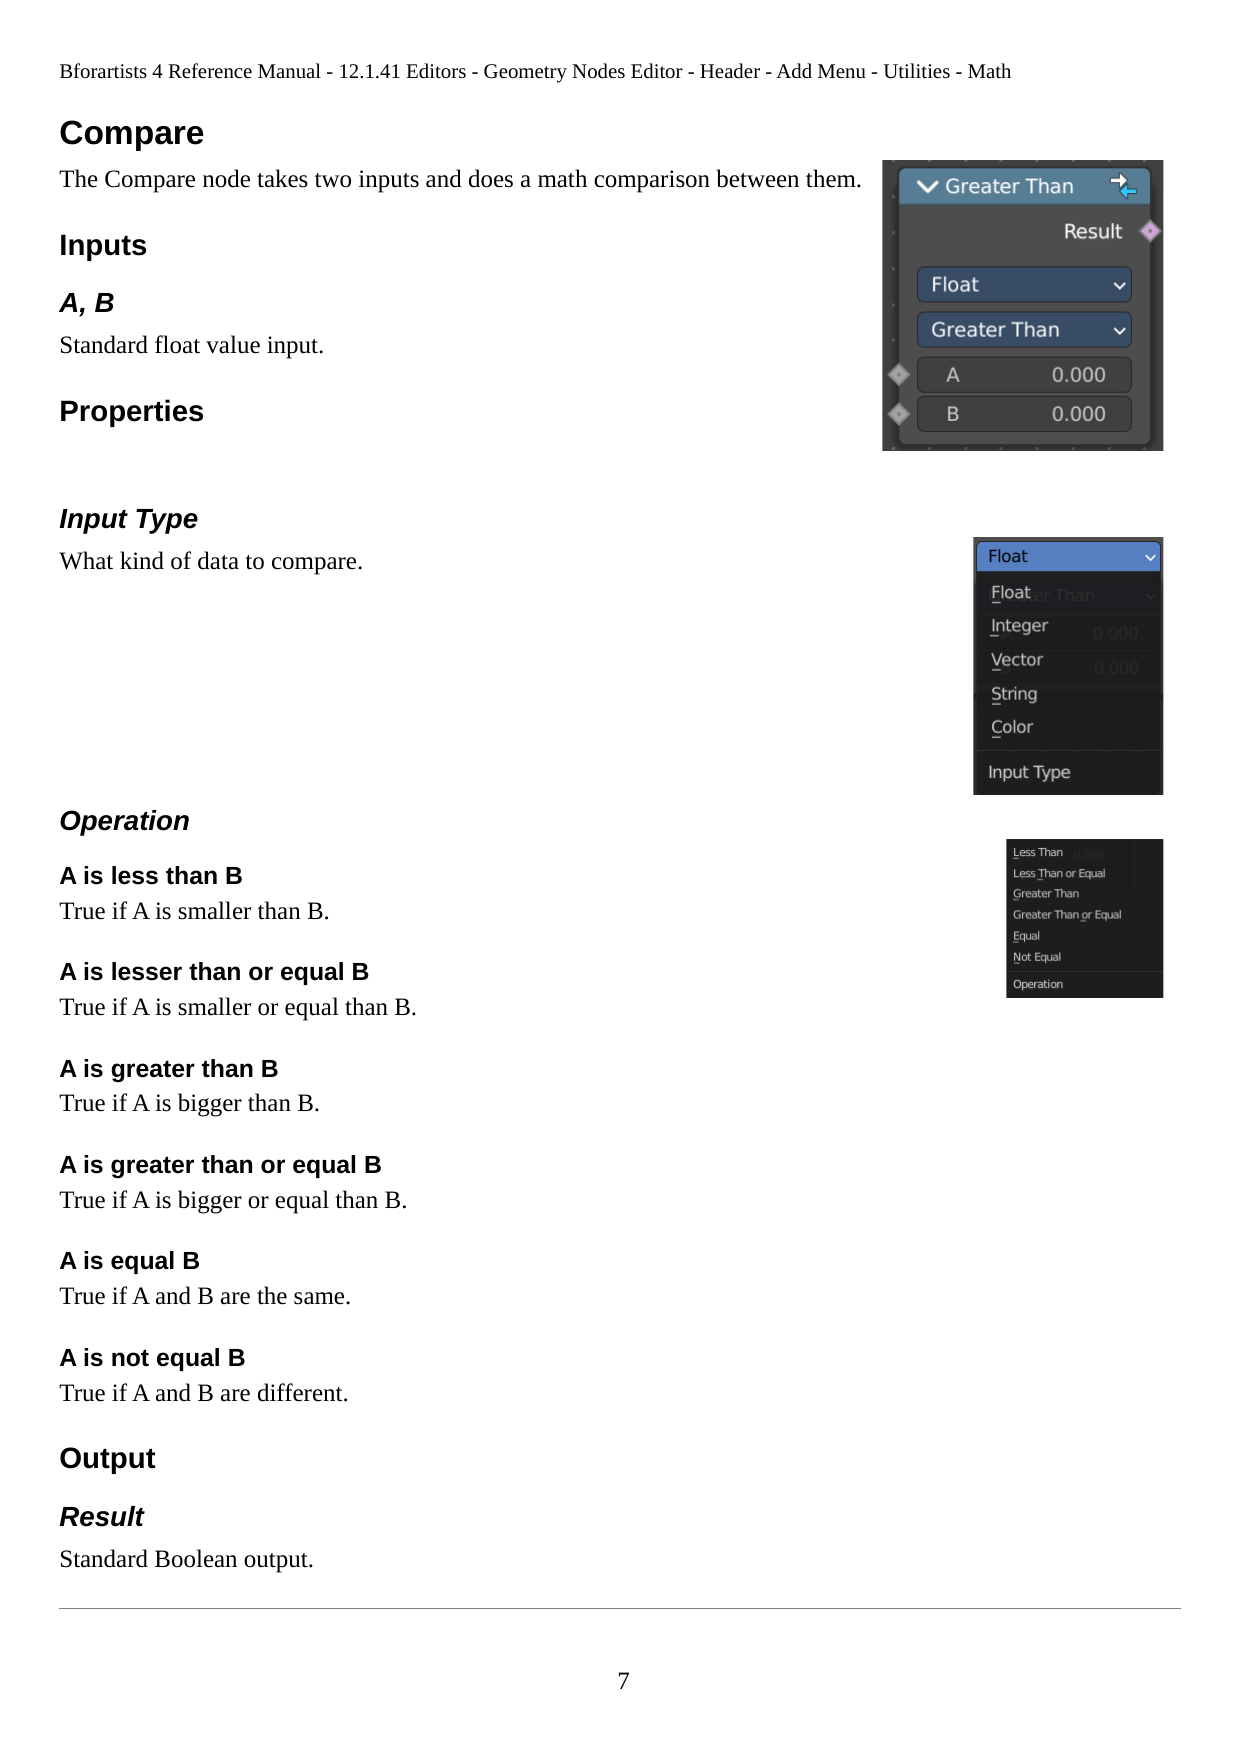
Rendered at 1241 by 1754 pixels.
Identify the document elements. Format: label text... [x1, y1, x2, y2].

subtitle A is lesser than or equal B [59, 957, 1006, 986]
subtitle [1164, 286, 1181, 318]
subtitle [1164, 227, 1181, 261]
text True if A and B are different. [59, 1378, 1181, 1406]
subtitle Properties [59, 394, 882, 428]
text Standard Boolean output. [59, 1544, 1181, 1573]
subtitle [1164, 394, 1181, 428]
subtitle A is greater than or equal B [59, 1150, 1181, 1179]
subtitle Input Type [59, 502, 1181, 534]
picture [973, 537, 1164, 795]
subtitle Inputs [59, 227, 882, 261]
text What kind of data to compare. [59, 546, 973, 575]
subtitle A is less than B [59, 861, 1006, 889]
subtitle A is greater than B [59, 1054, 1181, 1082]
text True if A is smaller than B. [59, 896, 1006, 924]
subtitle A is not equal B [59, 1343, 1181, 1371]
text True if A is smaller or equal than B. [59, 992, 1181, 1021]
text The Compare node takes two inputs and does a math comparison between them. [59, 164, 882, 192]
picture [1006, 839, 1164, 998]
subtitle Output [59, 1441, 1181, 1475]
text True if A is bigger or equal than B. [59, 1185, 1181, 1214]
subtitle Operation [59, 804, 1181, 836]
picture [882, 160, 1164, 451]
subtitle A is equal B [59, 1246, 1181, 1275]
subtitle Compare [59, 113, 1181, 151]
subtitle Result [59, 1500, 1181, 1532]
text True if A and B are the same. [59, 1281, 1181, 1310]
text True if A is bigger than B. [59, 1088, 1181, 1117]
subtitle [1164, 861, 1181, 889]
text Standard float value input. [59, 331, 882, 359]
subtitle A, B [59, 286, 882, 318]
